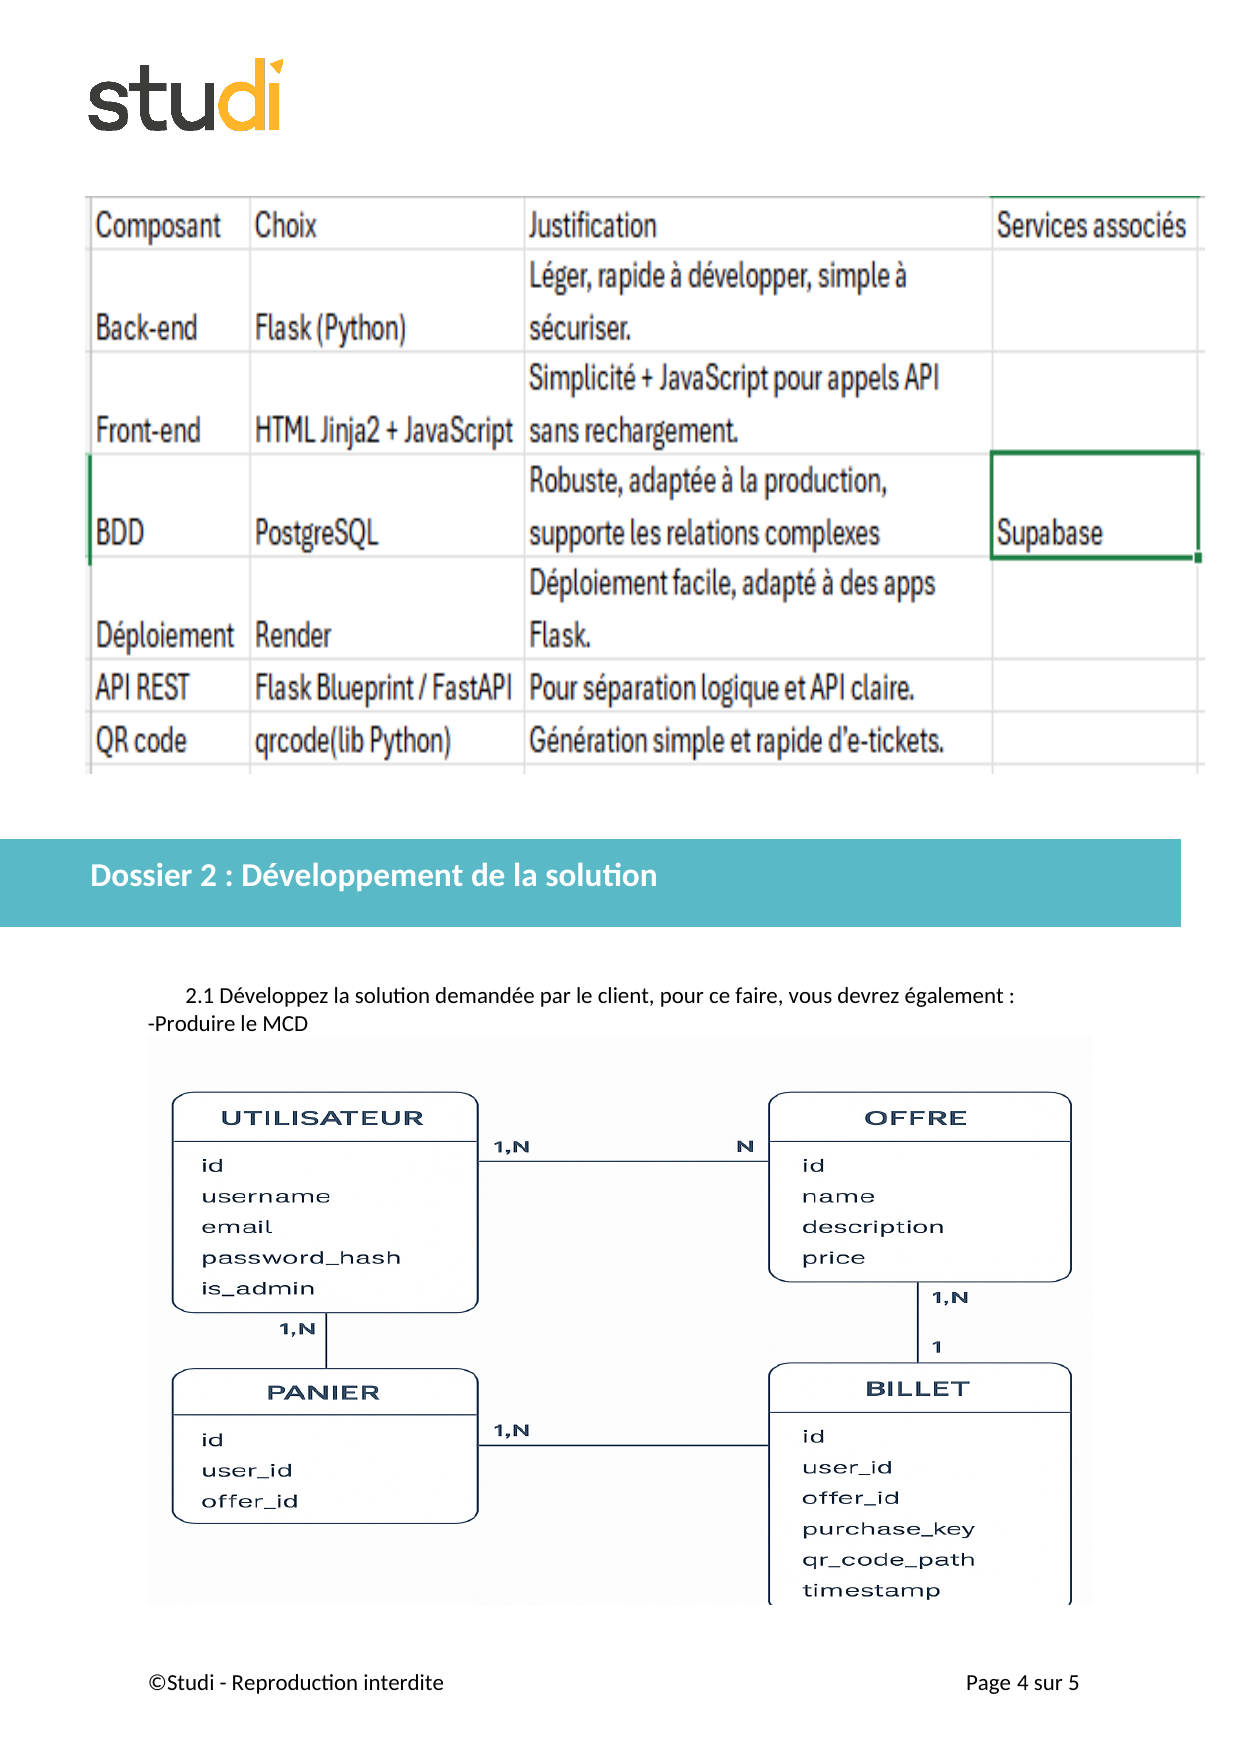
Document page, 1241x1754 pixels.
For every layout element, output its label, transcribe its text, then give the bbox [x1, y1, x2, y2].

picture [88, 58, 283, 131]
text 2.1 Développez la solution demandée par le client, pour ce faire, vous devrez également : [148, 981, 1093, 1009]
text -Produire le MCD [148, 1009, 1093, 1036]
picture [147, 1036, 1093, 1605]
text Dossier 2 : Développement de la solution [15, 854, 1166, 894]
picture [85, 196, 1206, 774]
